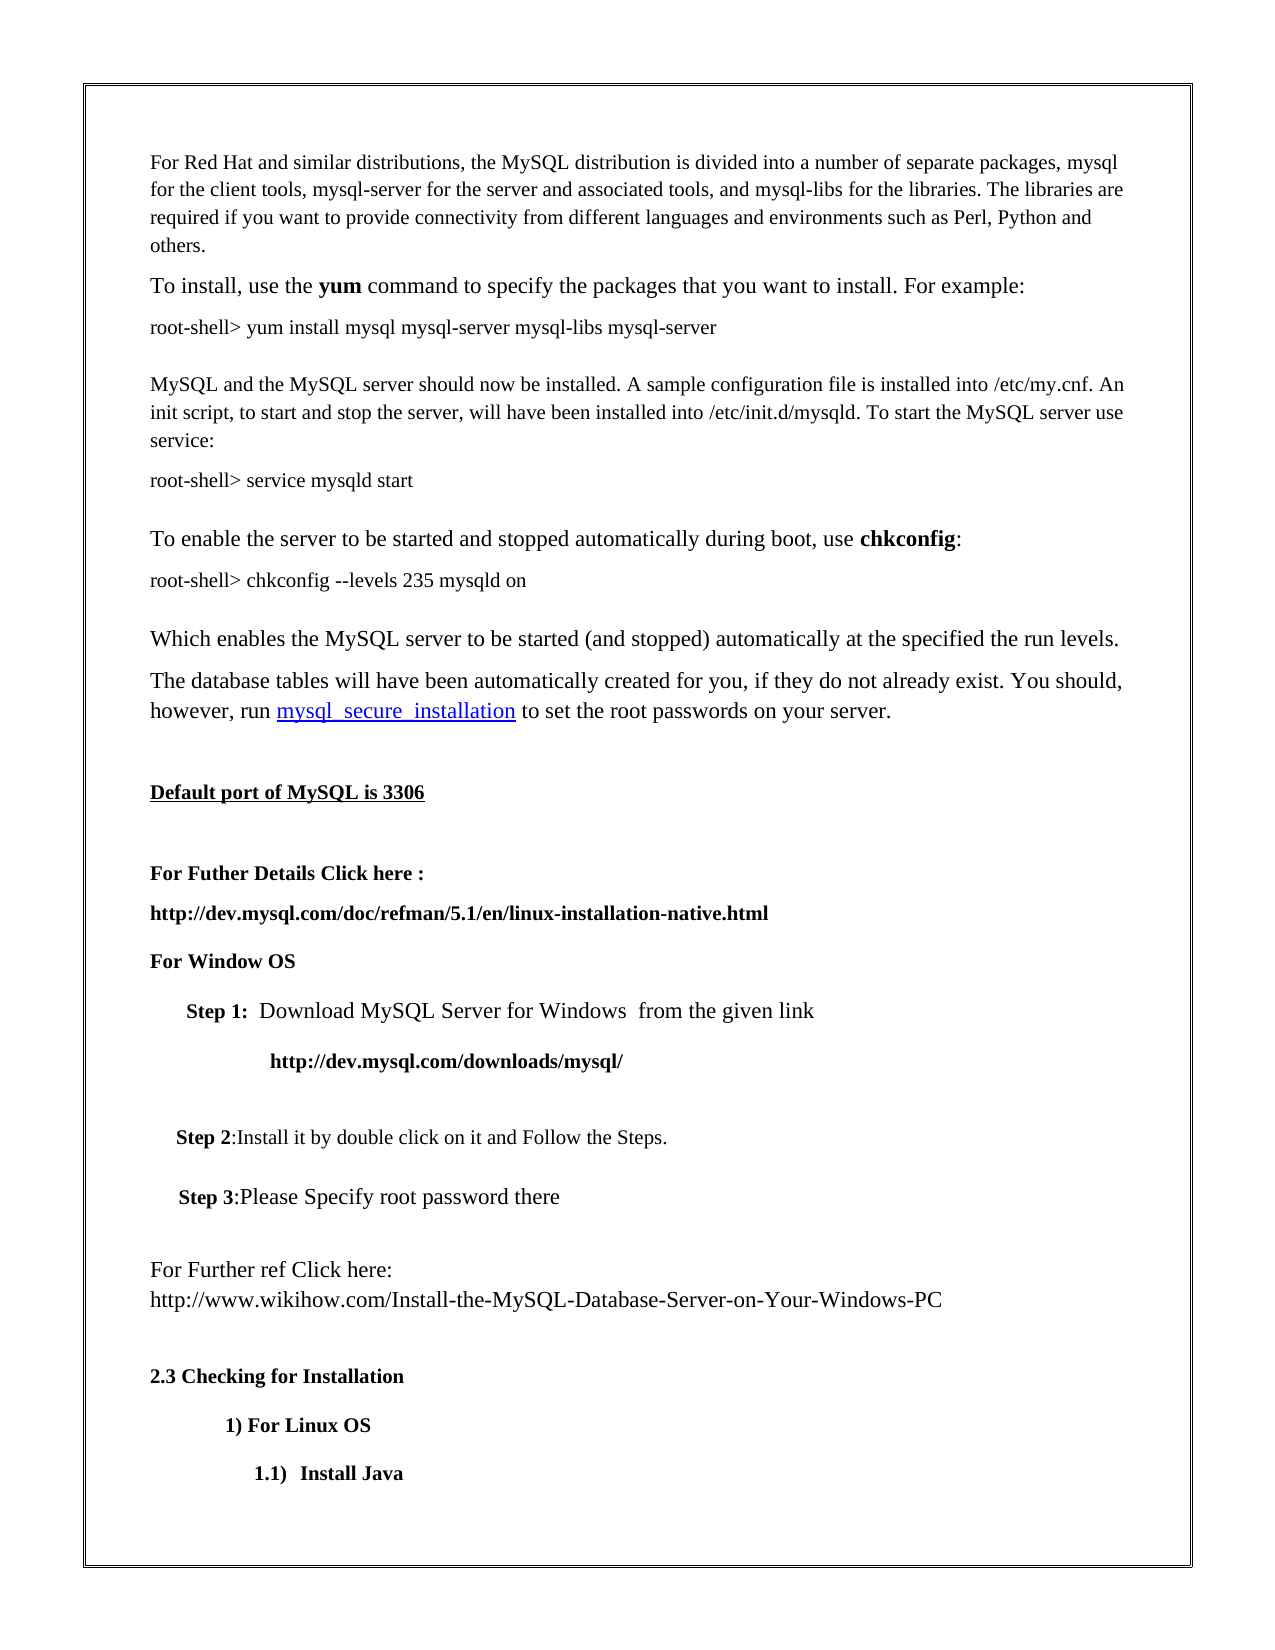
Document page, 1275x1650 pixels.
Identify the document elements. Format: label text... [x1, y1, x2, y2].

text The database tables will have been automatically created for you, if they do not already exist. You should, however, run mysql_secure_installation to set the root passwords on your server. [150, 667, 1125, 724]
text For Further ref Click here: [150, 1256, 1125, 1282]
text Step 1: Download MySQL Server for Windows from the given link [150, 997, 1125, 1024]
text Which enables the MySQL server to be started (and stopped) automatically at the specified the run levels. [150, 624, 1125, 651]
text root-shell> yum install mysql mysql-server mysql-libs mysql-server [150, 315, 1125, 339]
text For Red Hat and similar distributions, the MySQL distribution is divided into a number of separate packages, mysql for the client tools, mysql-server for the server and associated tools, and mysql-libs for the libraries. The libraries are required if you want to provide connectivity from different languages and environments such as Perl, Python and others. [150, 150, 1125, 257]
text 1) For Linux OS [150, 1413, 1125, 1437]
text To install, use the yum command to specify the packages that you want to install. For example: [150, 273, 1125, 299]
text root-shell> service mysqld start [150, 468, 1125, 492]
text Default port of MySQL is 3306 [150, 780, 1125, 804]
list Install Java [254, 1461, 1125, 1485]
text 2.3 Checking for Installation [150, 1364, 1125, 1388]
text To enable the server to be started and stopped automatically during boot, use chkconfig: [150, 525, 1125, 551]
text http://www.wikihow.com/Install-the-MySQL-Database-Server-on-Your-Windows-PC [150, 1286, 1125, 1312]
text For Window OS [150, 949, 1125, 973]
text Step 2:Install it by double click on it and Follow the Steps. [150, 1125, 1125, 1149]
text http://dev.mysql.com/doc/refman/5.1/en/linux-installation-native.html [150, 901, 1125, 925]
text Step 3:Please Specify root password there [150, 1183, 1125, 1209]
text MySQL and the MySQL server should now be installed. A sample configuration file is installed into /etc/my.cnf. An init script, to start and stop the server, will have been installed into /etc/init.d/mysqld. To start the MySQL server use service: [150, 372, 1125, 452]
text root-shell> chkconfig --levels 235 mysqld on [150, 567, 1125, 592]
text http://dev.mysql.com/downloads/mysql/ [150, 1048, 1125, 1073]
text For Futher Details Click here : [150, 861, 1125, 884]
